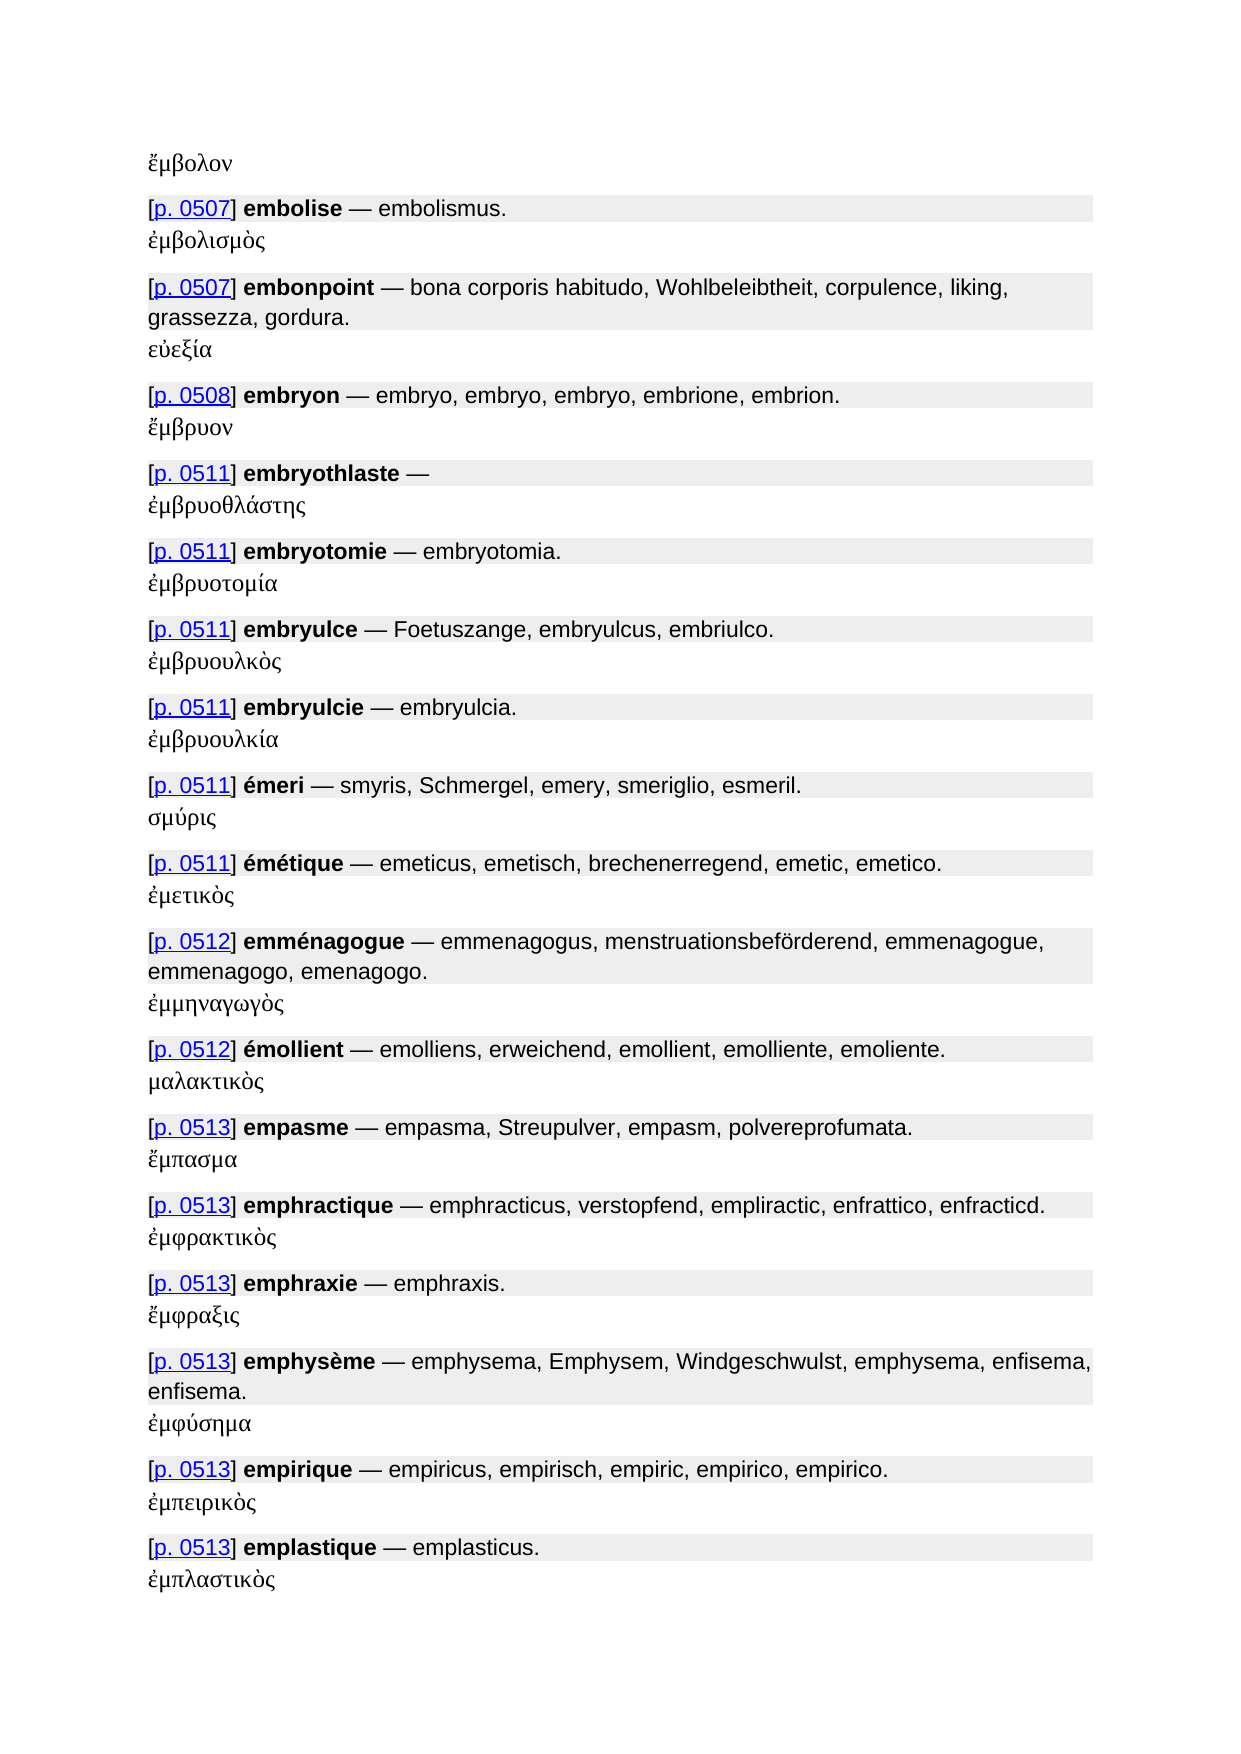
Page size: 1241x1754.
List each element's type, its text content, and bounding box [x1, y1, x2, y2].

text ἐμφρακτικὸς [148, 1222, 1093, 1251]
text ἐμφύσημα [148, 1408, 1093, 1437]
text ἔμβολον [148, 148, 1093, 176]
text ἐμβρυουλκὸς [148, 646, 1093, 675]
text ἐμμηναγωγὸς [148, 988, 1093, 1017]
text ἐμπλαστικὸς [148, 1564, 1093, 1593]
text ἔμφραξις [148, 1300, 1093, 1329]
text ἐμπειρικὸς [148, 1487, 1093, 1515]
text μαλακτικὸς [148, 1066, 1093, 1095]
text [p. 0513] emphysème — emphysema, Emphysem, Windgeschwulst, emphysema, enfisema, enfisema. [148, 1348, 1093, 1405]
text [p. 0511] émétique — emeticus, emetisch, brechenerregend, emetic, emetico. [148, 850, 1093, 876]
text [p. 0507] embonpoint — bona corporis habitudo, Wohlbeleibtheit, corpulence, liking, grassezza, gordura. [148, 273, 1093, 330]
text ἐμετικὸς [148, 880, 1093, 909]
text [p. 0512] emménagogue — emmenagogus, menstruationsbeförderend, emmenagogue, emmenagogo, emenagogo. [148, 928, 1093, 984]
text [p. 0508] embryon — embryo, embryo, embryo, embrione, embrion. [148, 382, 1093, 408]
text ἐμβολισμὸς [148, 226, 1093, 254]
text [p. 0511] embryotomie — embryotomia. [148, 538, 1093, 564]
text ἐμβρυουλκία [148, 724, 1093, 753]
text [p. 0511] embryulce — Foetuszange, embryulcus, embriulco. [148, 616, 1093, 642]
text [p. 0513] emplastique — emplasticus. [148, 1534, 1093, 1561]
text [p. 0513] empirique — empiricus, empirisch, empiric, empirico, empirico. [148, 1456, 1093, 1483]
text [p. 0511] embryothlaste — [148, 460, 1093, 486]
text σμύρις [148, 802, 1093, 831]
text [p. 0512] émollient — emolliens, erweichend, emollient, emolliente, emoliente. [148, 1036, 1093, 1062]
text ἐμβρυοτομία [148, 568, 1093, 597]
text ἐμβρυοθλάστης [148, 490, 1093, 519]
text [p. 0513] empasme — empasma, Streupulver, empasm, polvereprofumata. [148, 1114, 1093, 1140]
text [p. 0513] emphractique — emphracticus, verstopfend, empliractic, enfrattico, enfracticd. [148, 1192, 1093, 1218]
text [p. 0507] embolise — embolismus. [148, 195, 1093, 222]
text εὐεξία [148, 334, 1093, 363]
text [p. 0511] embryulcie — embryulcia. [148, 694, 1093, 720]
text [p. 0513] emphraxie — emphraxis. [148, 1270, 1093, 1296]
text ἔμβρυον [148, 412, 1093, 441]
text [p. 0511] émeri — smyris, Schmergel, emery, smeriglio, esmeril. [148, 772, 1093, 798]
text ἔμπασμα [148, 1144, 1093, 1173]
